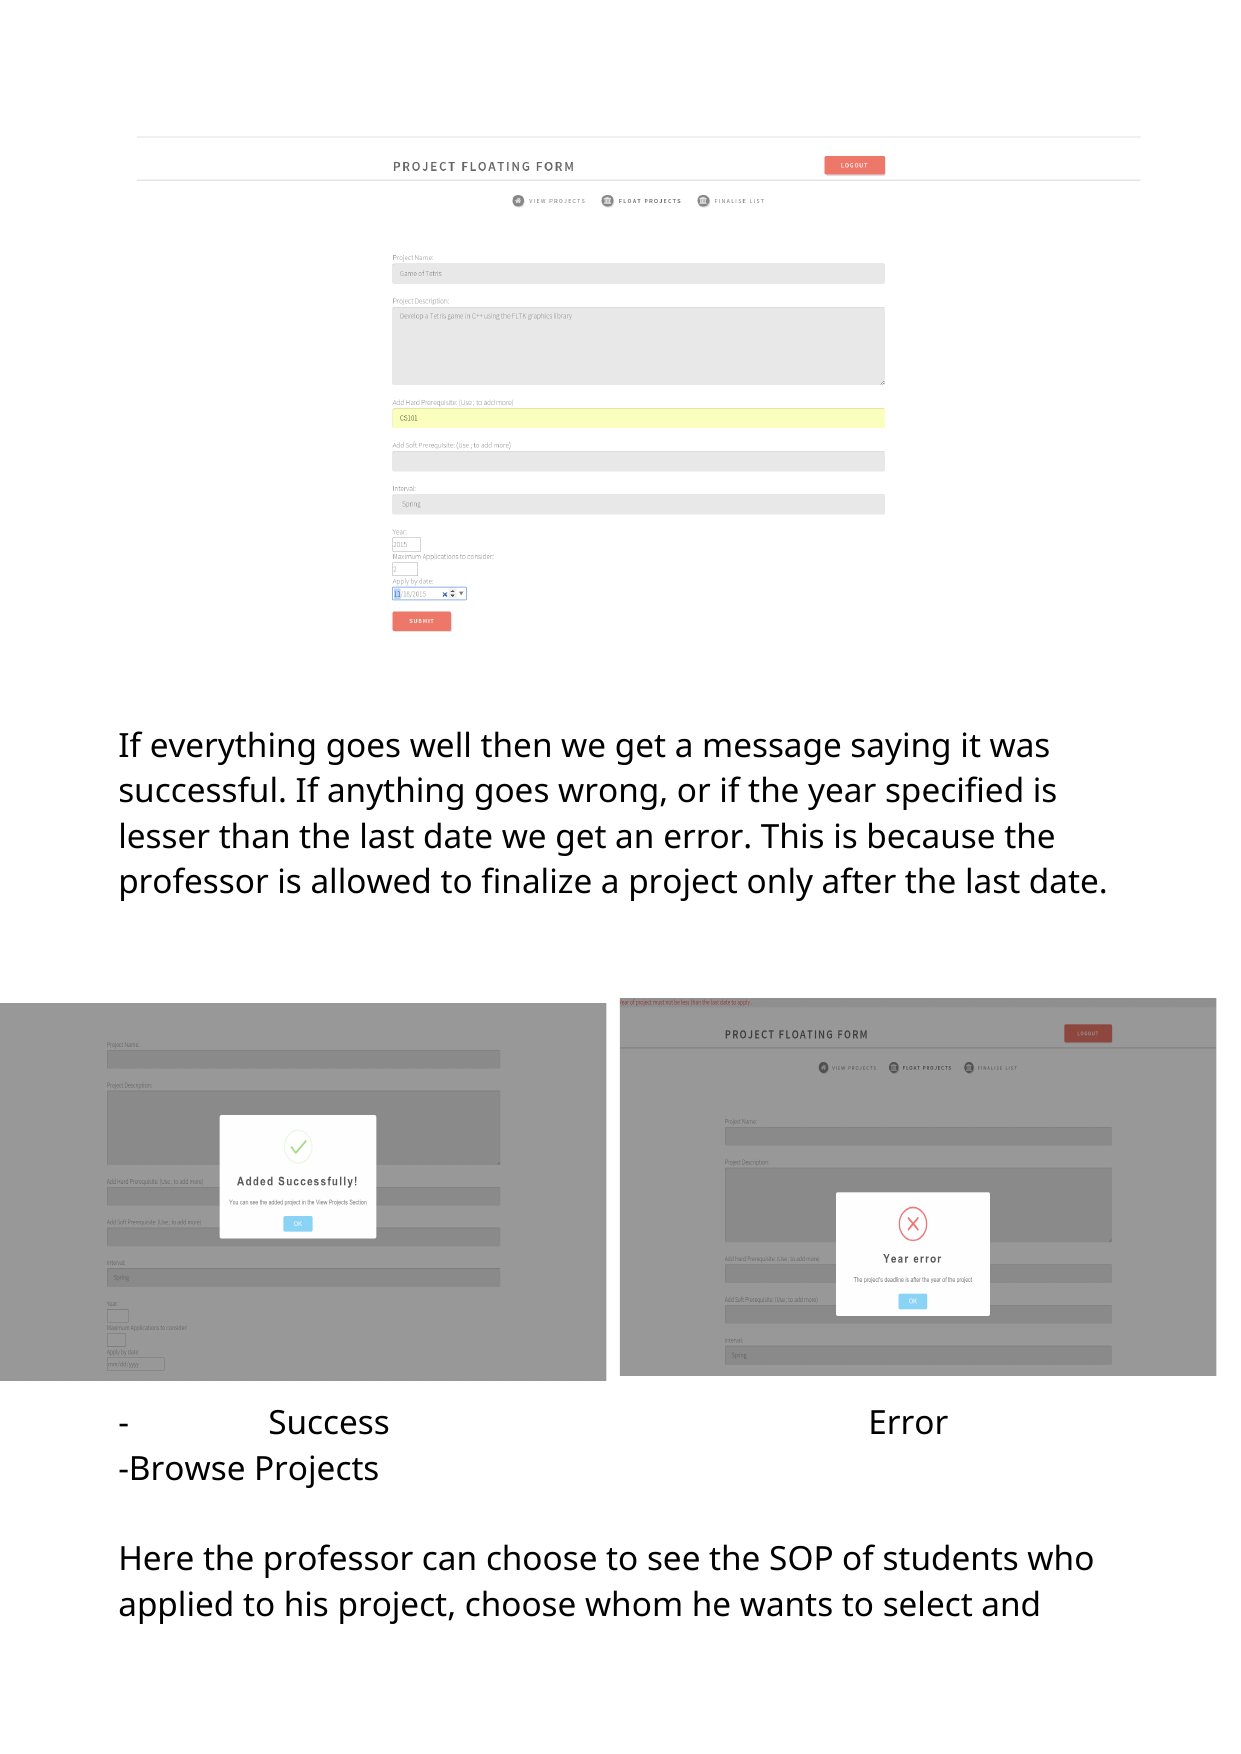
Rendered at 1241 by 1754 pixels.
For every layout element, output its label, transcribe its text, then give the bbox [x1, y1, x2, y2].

text Here the professor can choose to see the SOP of students who applied to his project, choose whom he wants to select and [118, 1535, 1122, 1626]
text -Browse Projects [118, 1444, 1122, 1490]
picture [136, 136, 1141, 658]
picture [619, 998, 1217, 1376]
text - Success Error [118, 949, 1122, 1444]
picture [0, 1003, 607, 1381]
text If everything goes well then we get a message saying it was successful. If anything goes wrong, or if the year specified is lesser than the last date we get an error. This is because the professor is allowed to finalize a project only after the last date. [118, 722, 1122, 903]
